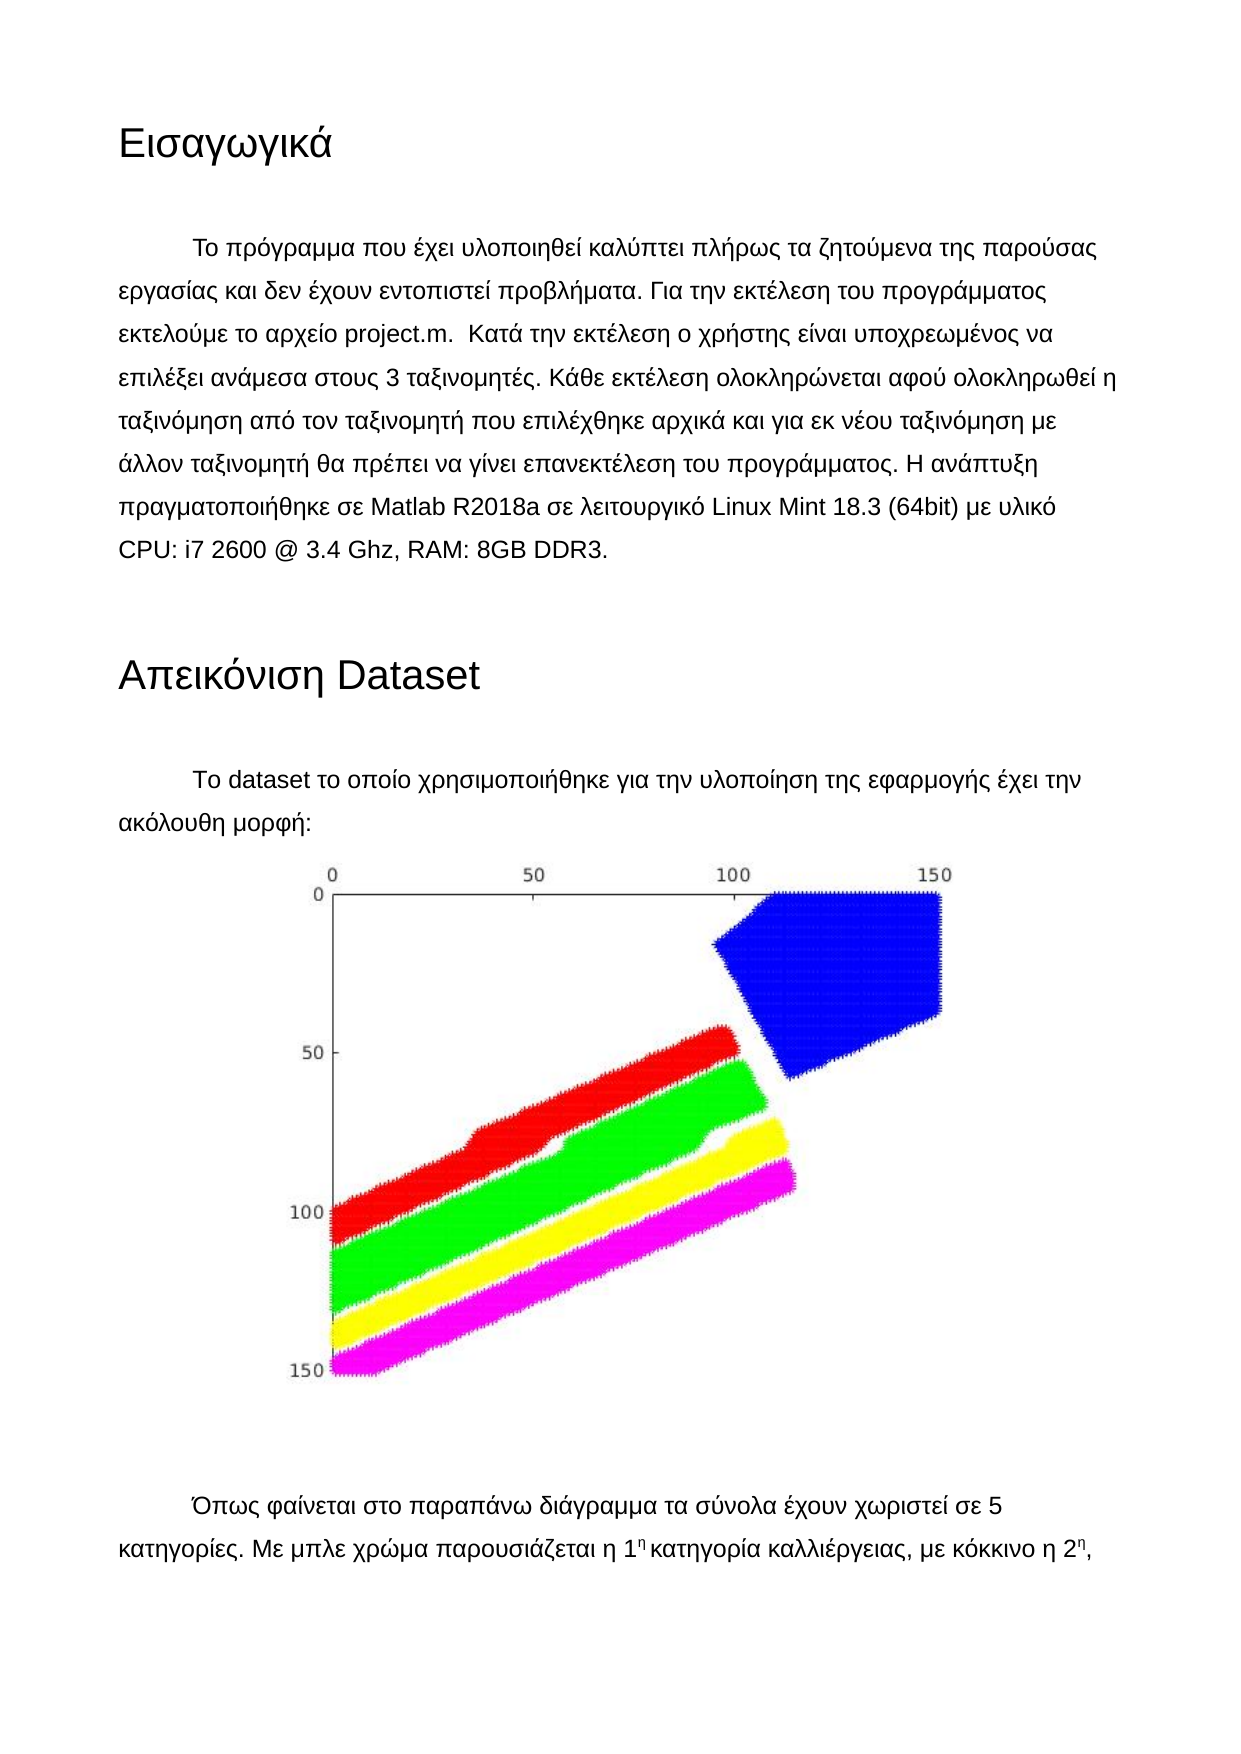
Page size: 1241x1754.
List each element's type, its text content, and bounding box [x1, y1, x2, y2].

text Απεικόνιση Dataset [118, 650, 1122, 698]
text Εισαγωγικά [118, 118, 1122, 166]
text Το πρόγραμμα που έχει υλοποιηθεί καλύπτει πλήρως τα ζητούμενα της παρούσας εργασίας και δεν έχουν εντοπιστεί προβλήματα. Για την εκτέλεση του προγράμματος εκτελούμε το αρχείο project.m. Κατά την εκτέλεση ο χρήστης είναι υποχρεωμένος να επιλέξει ανάμεσα στους 3 ταξινομητές. Κάθε εκτέλεση ολοκληρώνεται αφού ολοκληρωθεί η ταξινόμηση από τον ταξινομητή που επιλέχθηκε αρχικά και για εκ νέου ταξινόμηση με άλλον ταξινομητή θα πρέπει να γίνει επανεκτέλεση του προγράμματος. Η ανάπτυξη πραγματοποιήθηκε σε Matlab R2018a σε λειτουργικό Linux Mint 18.3 (64bit) με υλικό CPU: i7 2600 @ 3.4 Ghz, RAM: 8GB DDR3. [118, 233, 1122, 564]
text Όπως φαίνεται στο παραπάνω διάγραμμα τα σύνολα έχουν χωριστεί σε 5 κατηγορίες. Με μπλε χρώμα παρουσιάζεται η 1η κατηγορία καλλιέργειας, με κόκκινο η 2η, [118, 1491, 1122, 1563]
picture [231, 851, 1009, 1434]
text Τo dataset το οποίο χρησιμοποιήθηκε για την υλοποίηση της εφαρμογής έχει την ακόλουθη μορφή: [118, 765, 1122, 837]
